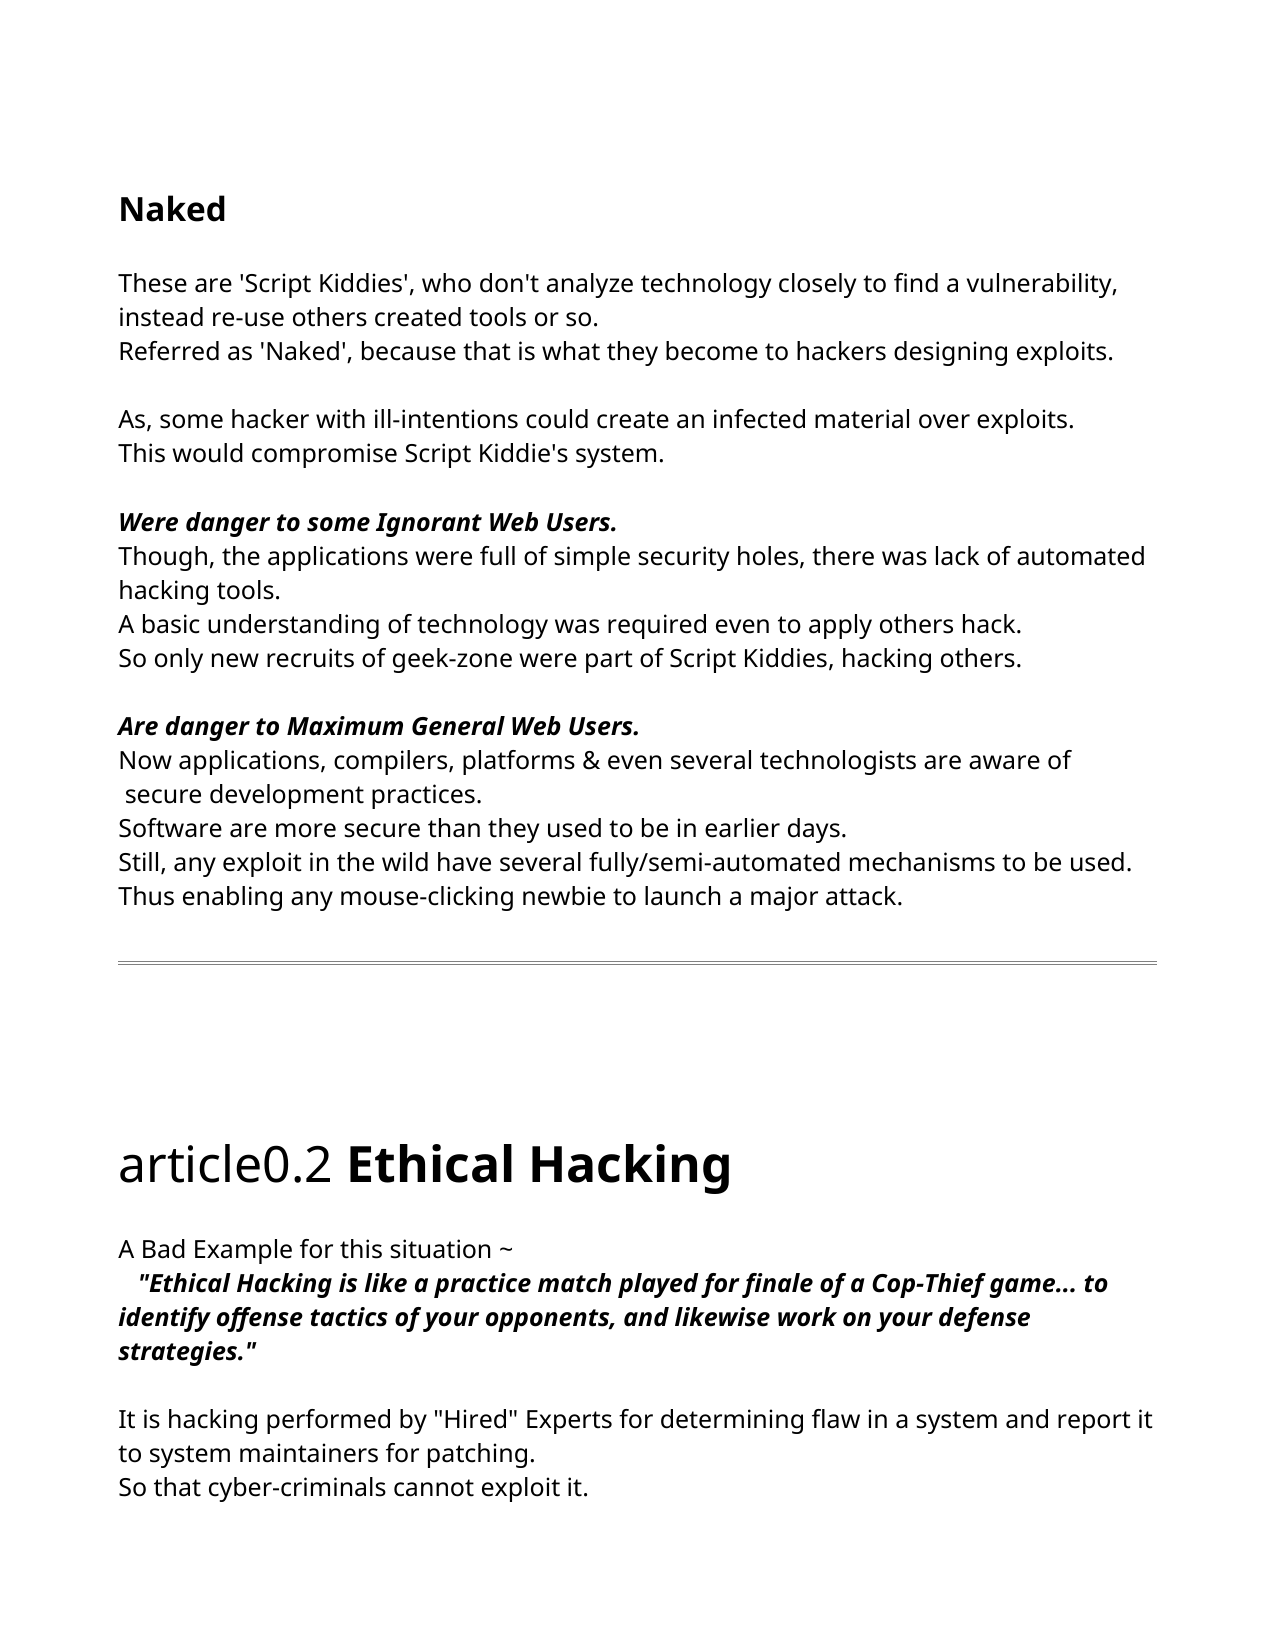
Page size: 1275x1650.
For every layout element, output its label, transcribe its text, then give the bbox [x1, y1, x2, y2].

text These are 'Script Kiddies', who don't analyze technology closely to find a vulnerability, instead re-use others created tools or so. [118, 266, 1157, 334]
text Naked [118, 186, 1157, 232]
text A Bad Example for this situation ~ [118, 1232, 1157, 1266]
text Referred as 'Naked', because that is what they become to hackers designing exploits. [118, 334, 1157, 368]
text Were danger to some Ignorant Web Users. [118, 504, 1157, 538]
text secure development practices. [118, 777, 1157, 811]
text Now applications, compilers, platforms & even several technologists are aware of [118, 743, 1157, 777]
text So only new recruits of geek-zone were part of Script Kiddies, hacking others. [118, 640, 1157, 674]
text Still, any exploit in the wild have several fully/semi-automated mechanisms to be used. [118, 845, 1157, 879]
text So that cyber-criminals cannot exploit it. [118, 1470, 1157, 1504]
text "Ethical Hacking is like a practice match played for finale of a Cop-Thief game... to identify offense tactics of your opponents, and likewise work on your defense strategies." [118, 1266, 1157, 1368]
text Software are more secure than they used to be in earlier days. [118, 811, 1157, 845]
text article0.2 Ethical Hacking [118, 1129, 1157, 1197]
text As, some hacker with ill-intentions could create an infected material over exploits. [118, 402, 1157, 436]
text Thus enabling any mouse-clicking newbie to launch a major attack. [118, 879, 1157, 913]
text Though, the applications were full of simple security holes, there was lack of automated hacking tools. [118, 538, 1157, 606]
text It is hacking performed by "Hired" Experts for determining flaw in a system and report it to system maintainers for patching. [118, 1402, 1157, 1470]
text This would compromise Script Kiddie's system. [118, 436, 1157, 470]
text Are danger to Maximum General Web Users. [118, 708, 1157, 743]
text A basic understanding of technology was required even to apply others hack. [118, 606, 1157, 640]
